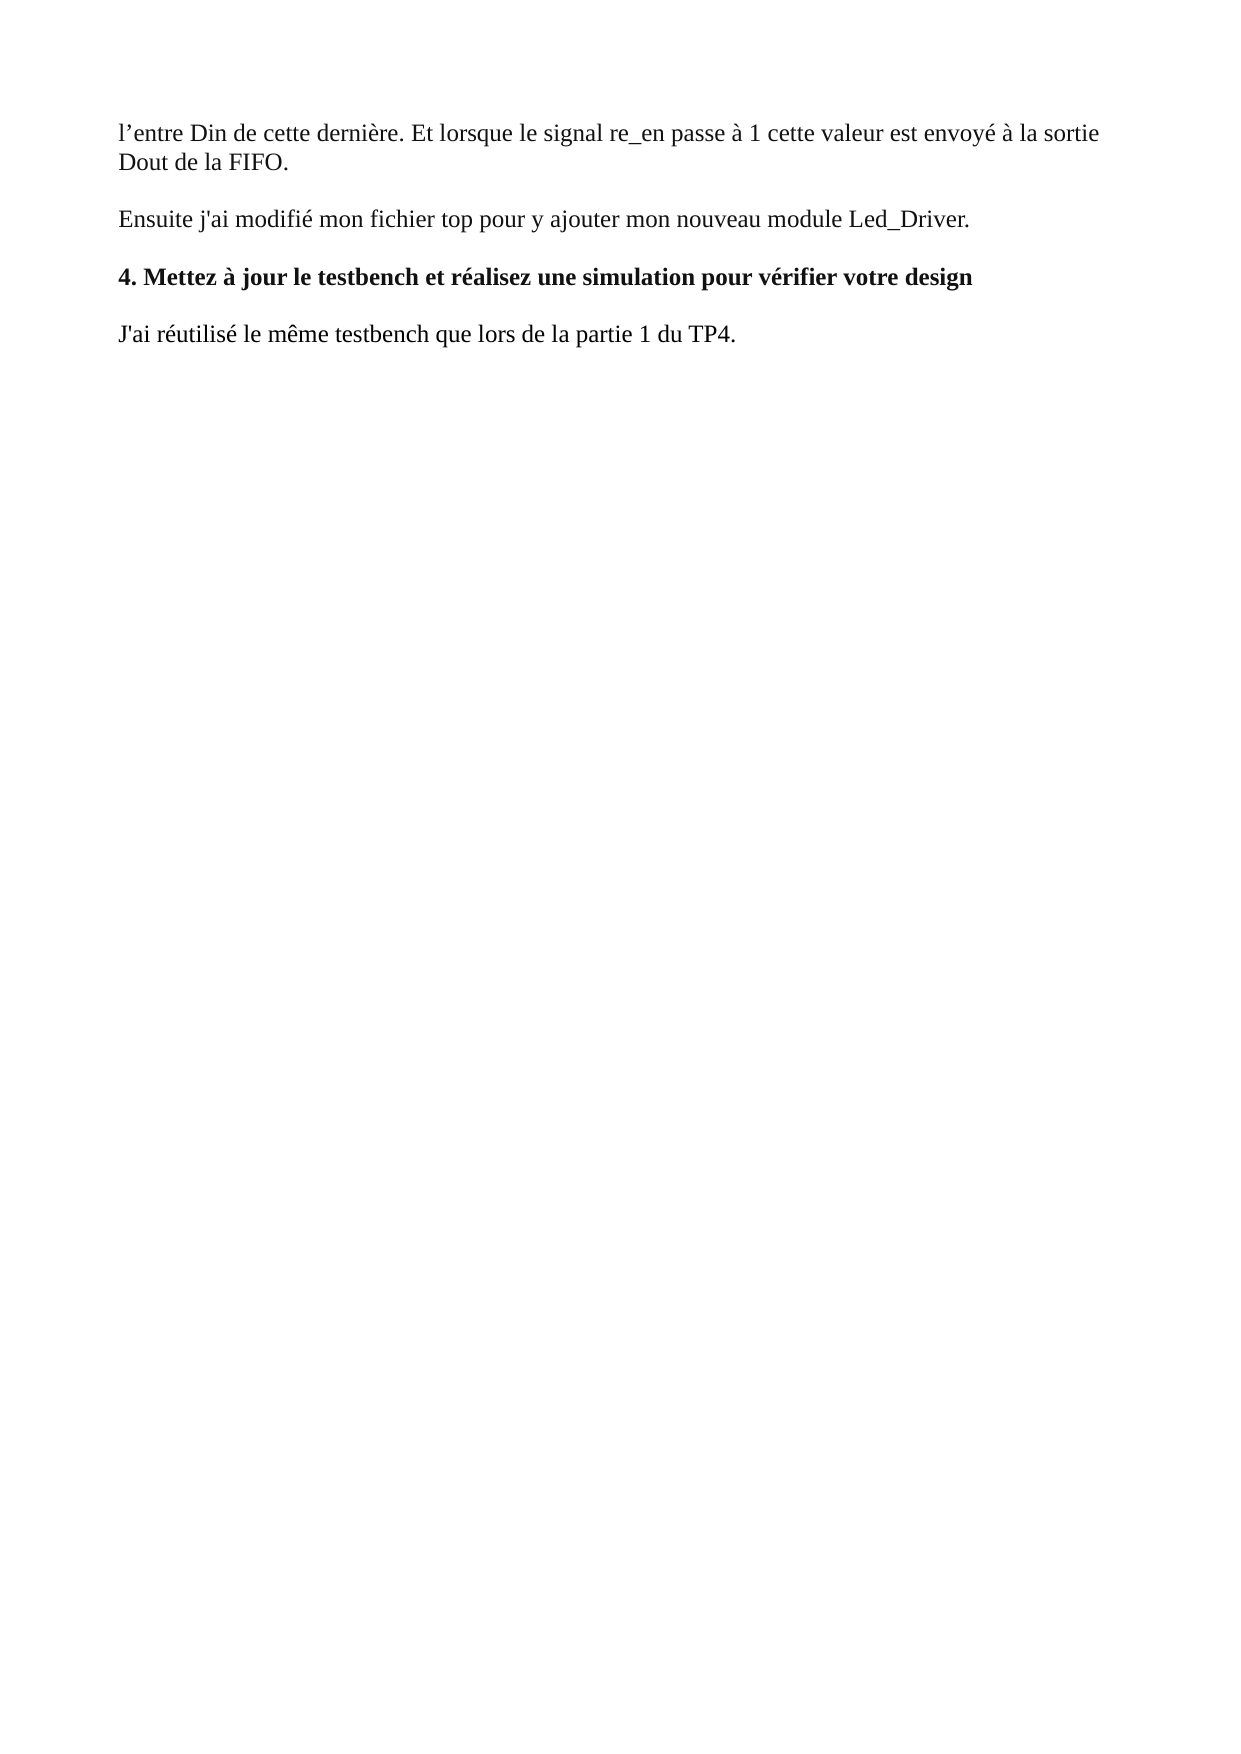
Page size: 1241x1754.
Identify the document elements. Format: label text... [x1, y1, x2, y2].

text Ensuite j'ai modifié mon fichier top pour y ajouter mon nouveau module Led_Driver. [118, 204, 1122, 233]
text J'ai réutilisé le même testbench que lors de la partie 1 du TP4. [118, 319, 1122, 348]
text l’entre Din de cette dernière. Et lorsque le signal re_en passe à 1 cette valeur est envoyé à la sortie Dout de la FIFO. [118, 118, 1122, 176]
text 4. Mettez à jour le testbench et réalisez une simulation pour vérifier votre design [118, 262, 1122, 291]
